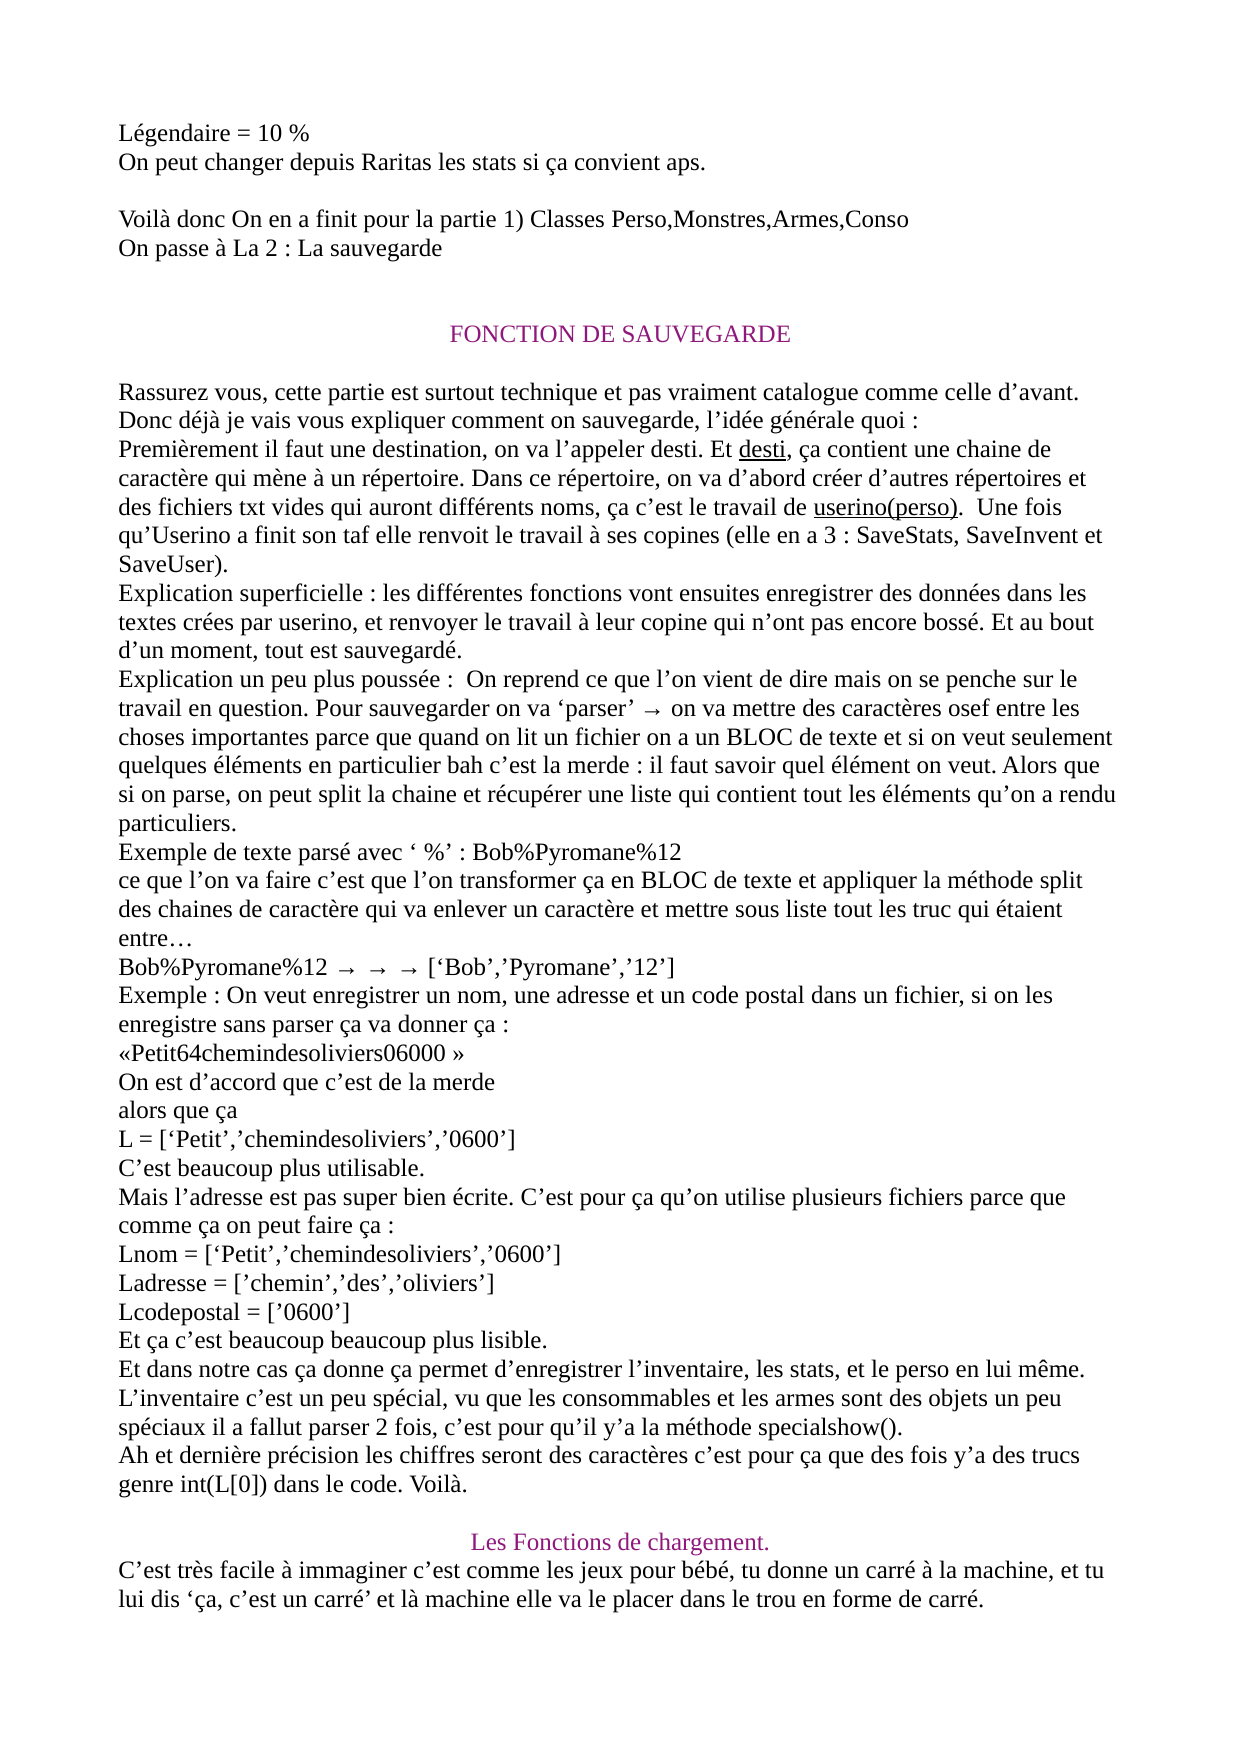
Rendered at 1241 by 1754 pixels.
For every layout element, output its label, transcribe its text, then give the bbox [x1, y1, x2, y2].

text Et ça c’est beaucoup beaucoup plus lisible. [118, 1326, 1122, 1354]
text Et dans notre cas ça donne ça permet d’enregistrer l’inventaire, les stats, et le perso en lui même. [118, 1354, 1122, 1383]
text Légendaire = 10 % [118, 118, 1122, 147]
text On passe à La 2 : La sauvegarde [118, 233, 1122, 262]
text Exemple de texte parsé avec ‘ %’ : Bob%Pyromane%12 [118, 837, 1122, 866]
text Explication superficielle : les différentes fonctions vont ensuites enregistrer des données dans les textes crées par userino, et renvoyer le travail à leur copine qui n’ont pas encore bossé. Et au bout d’un moment, tout est sauvegardé. Explication un peu plus poussée : On reprend ce que l’on vient de dire mais on se penche sur le travail en question. Pour sauvegarder on va ‘parser’ → on va mettre des caractères osef entre les choses importantes parce que quand on lit un fichier on a un BLOC de texte et si on veut seulement quelques éléments en particulier bah c’est la merde : il faut savoir quel élément on veut. Alors que si on parse, on peut split la chaine et récupérer une liste qui contient tout les éléments qu’on a rendu particuliers. [118, 578, 1122, 837]
text Bob%Pyromane%12 → → → [‘Bob’,’Pyromane’,’12’] Exemple : On veut enregistrer un nom, une adresse et un code postal dans un fichier, si on les enregistre sans parser ça va donner ça : [118, 952, 1122, 1038]
text Rassurez vous, cette partie est surtout technique et pas vraiment catalogue comme celle d’avant. [118, 377, 1122, 406]
text Donc déjà je vais vous expliquer comment on sauvegarde, l’idée générale quoi : [118, 406, 1122, 434]
text FONCTION DE SAUVEGARDE [118, 319, 1122, 348]
text C’est très facile à immaginer c’est comme les jeux pour bébé, tu donne un carré à la machine, et tu lui dis ‘ça, c’est un carré’ et là machine elle va le placer dans le trou en forme de carré. [118, 1556, 1122, 1613]
text On est d’accord que c’est de la merde [118, 1067, 1122, 1096]
text ce que l’on va faire c’est que l’on transformer ça en BLOC de texte et appliquer la méthode split des chaines de caractère qui va enlever un caractère et mettre sous liste tout les truc qui étaient entre… [118, 866, 1122, 952]
text On peut changer depuis Raritas les stats si ça convient aps. [118, 147, 1122, 176]
text «Petit64chemindesoliviers06000 » [118, 1038, 1122, 1067]
text L’inventaire c’est un peu spécial, vu que les consommables et les armes sont des objets un peu spéciaux il a fallut parser 2 fois, c’est pour qu’il y’a la méthode specialshow(). [118, 1383, 1122, 1441]
text Voilà donc On en a finit pour la partie 1) Classes Perso,Monstres,Armes,Conso [118, 204, 1122, 233]
text Premièrement il faut une destination, on va l’appeler desti. Et desti, ça contient une chaine de caractère qui mène à un répertoire. Dans ce répertoire, on va d’abord créer d’autres répertoires et des fichiers txt vides qui auront différents noms, ça c’est le travail de userino(perso). Une fois qu’Userino a finit son taf elle renvoit le travail à ses copines (elle en a 3 : SaveStats, SaveInvent et SaveUser). [118, 434, 1122, 578]
text Les Fonctions de chargement. [118, 1527, 1122, 1556]
text Lcodepostal = [’0600’] [118, 1297, 1122, 1326]
text alors que ça [118, 1096, 1122, 1124]
text C’est beaucoup plus utilisable. [118, 1153, 1122, 1182]
text Lnom = [‘Petit’,’chemindesoliviers’,’0600’] [118, 1239, 1122, 1268]
text Ladresse = [’chemin’,’des’,’oliviers’] [118, 1268, 1122, 1297]
text Ah et dernière précision les chiffres seront des caractères c’est pour ça que des fois y’a des trucs genre int(L[0]) dans le code. Voilà. [118, 1441, 1122, 1498]
text Mais l’adresse est pas super bien écrite. C’est pour ça qu’on utilise plusieurs fichiers parce que comme ça on peut faire ça : [118, 1182, 1122, 1239]
text L = [‘Petit’,’chemindesoliviers’,’0600’] [118, 1124, 1122, 1153]
